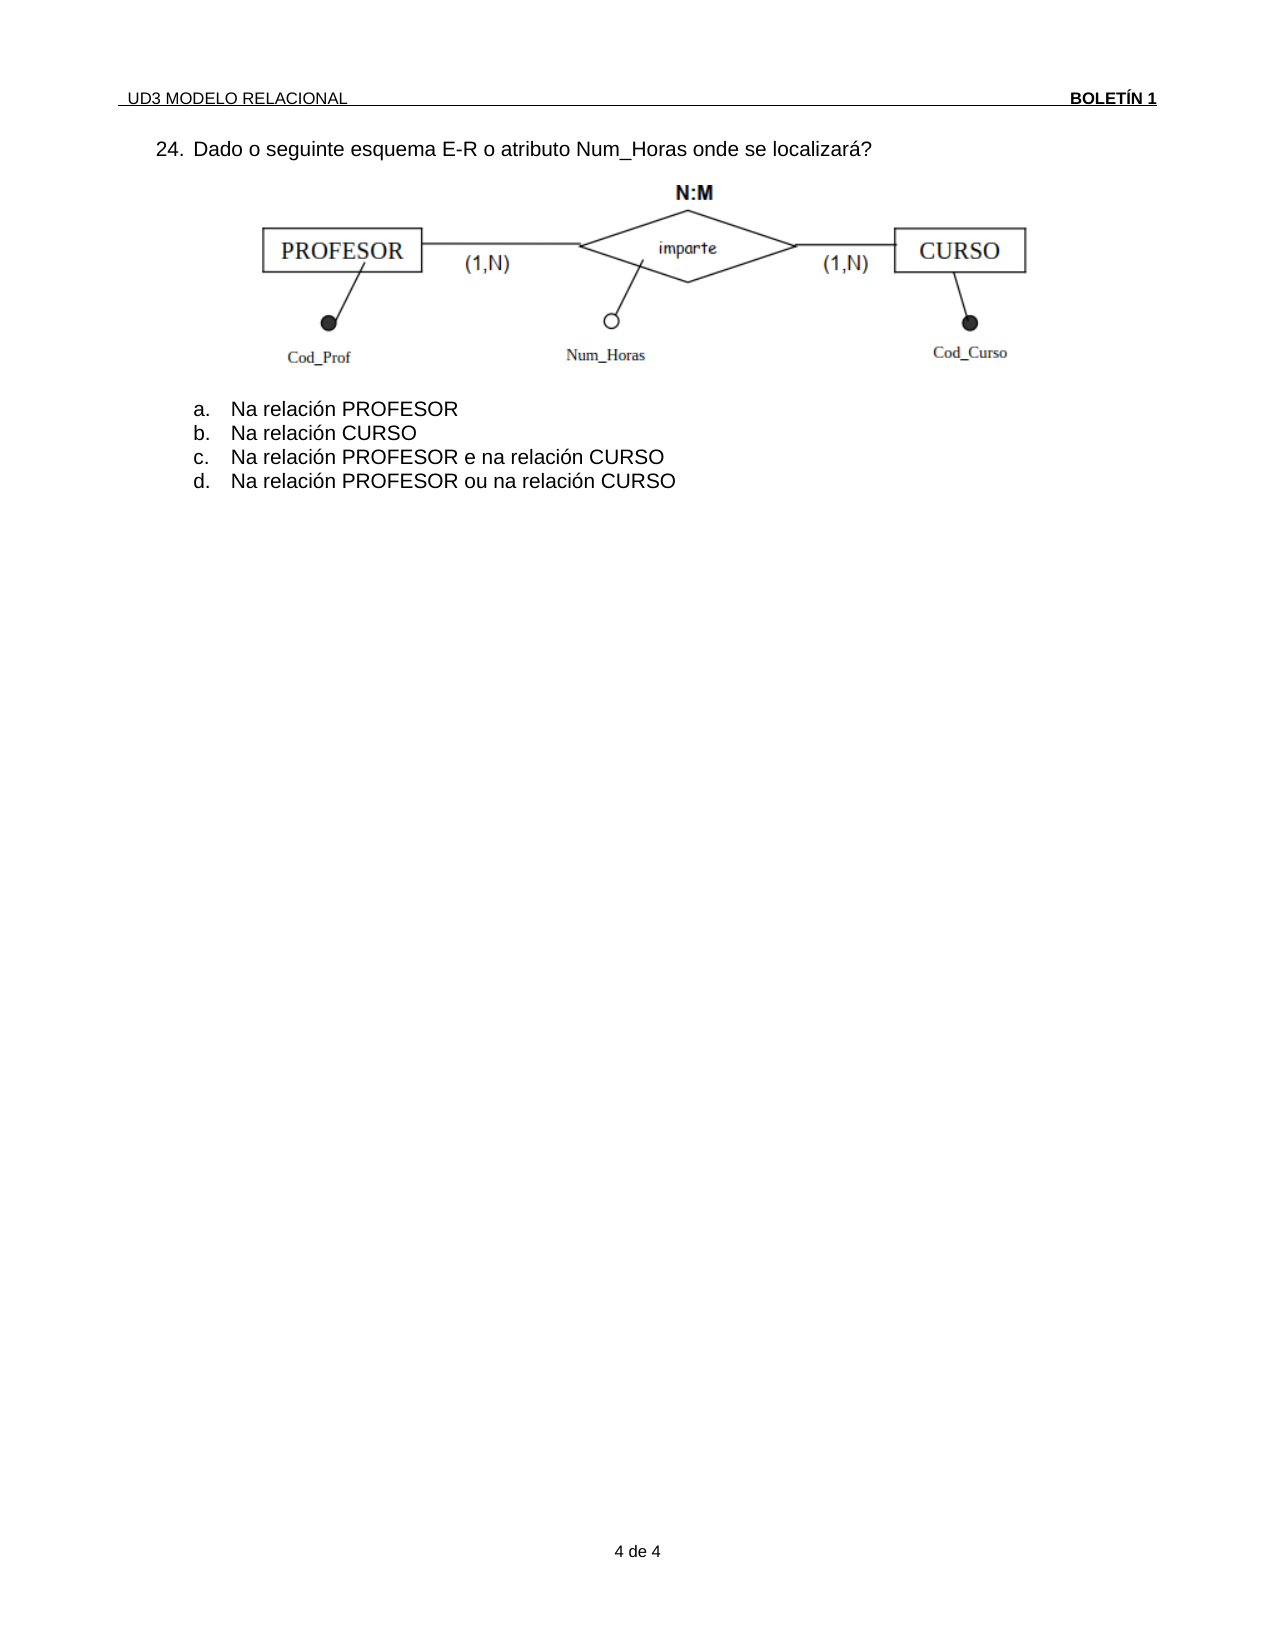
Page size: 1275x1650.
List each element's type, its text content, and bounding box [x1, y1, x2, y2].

list Na relación CURSO [193, 421, 1176, 444]
list Na relación PROFESOR e na relación CURSO [193, 444, 1176, 468]
list Na relación PROFESOR ou na relación CURSO [193, 468, 1176, 492]
list Dado o seguinte esquema E-R o atributo Num_Horas onde se localizará? [156, 137, 1176, 161]
picture [256, 185, 1038, 373]
list Na relación PROFESOR [193, 397, 1176, 421]
